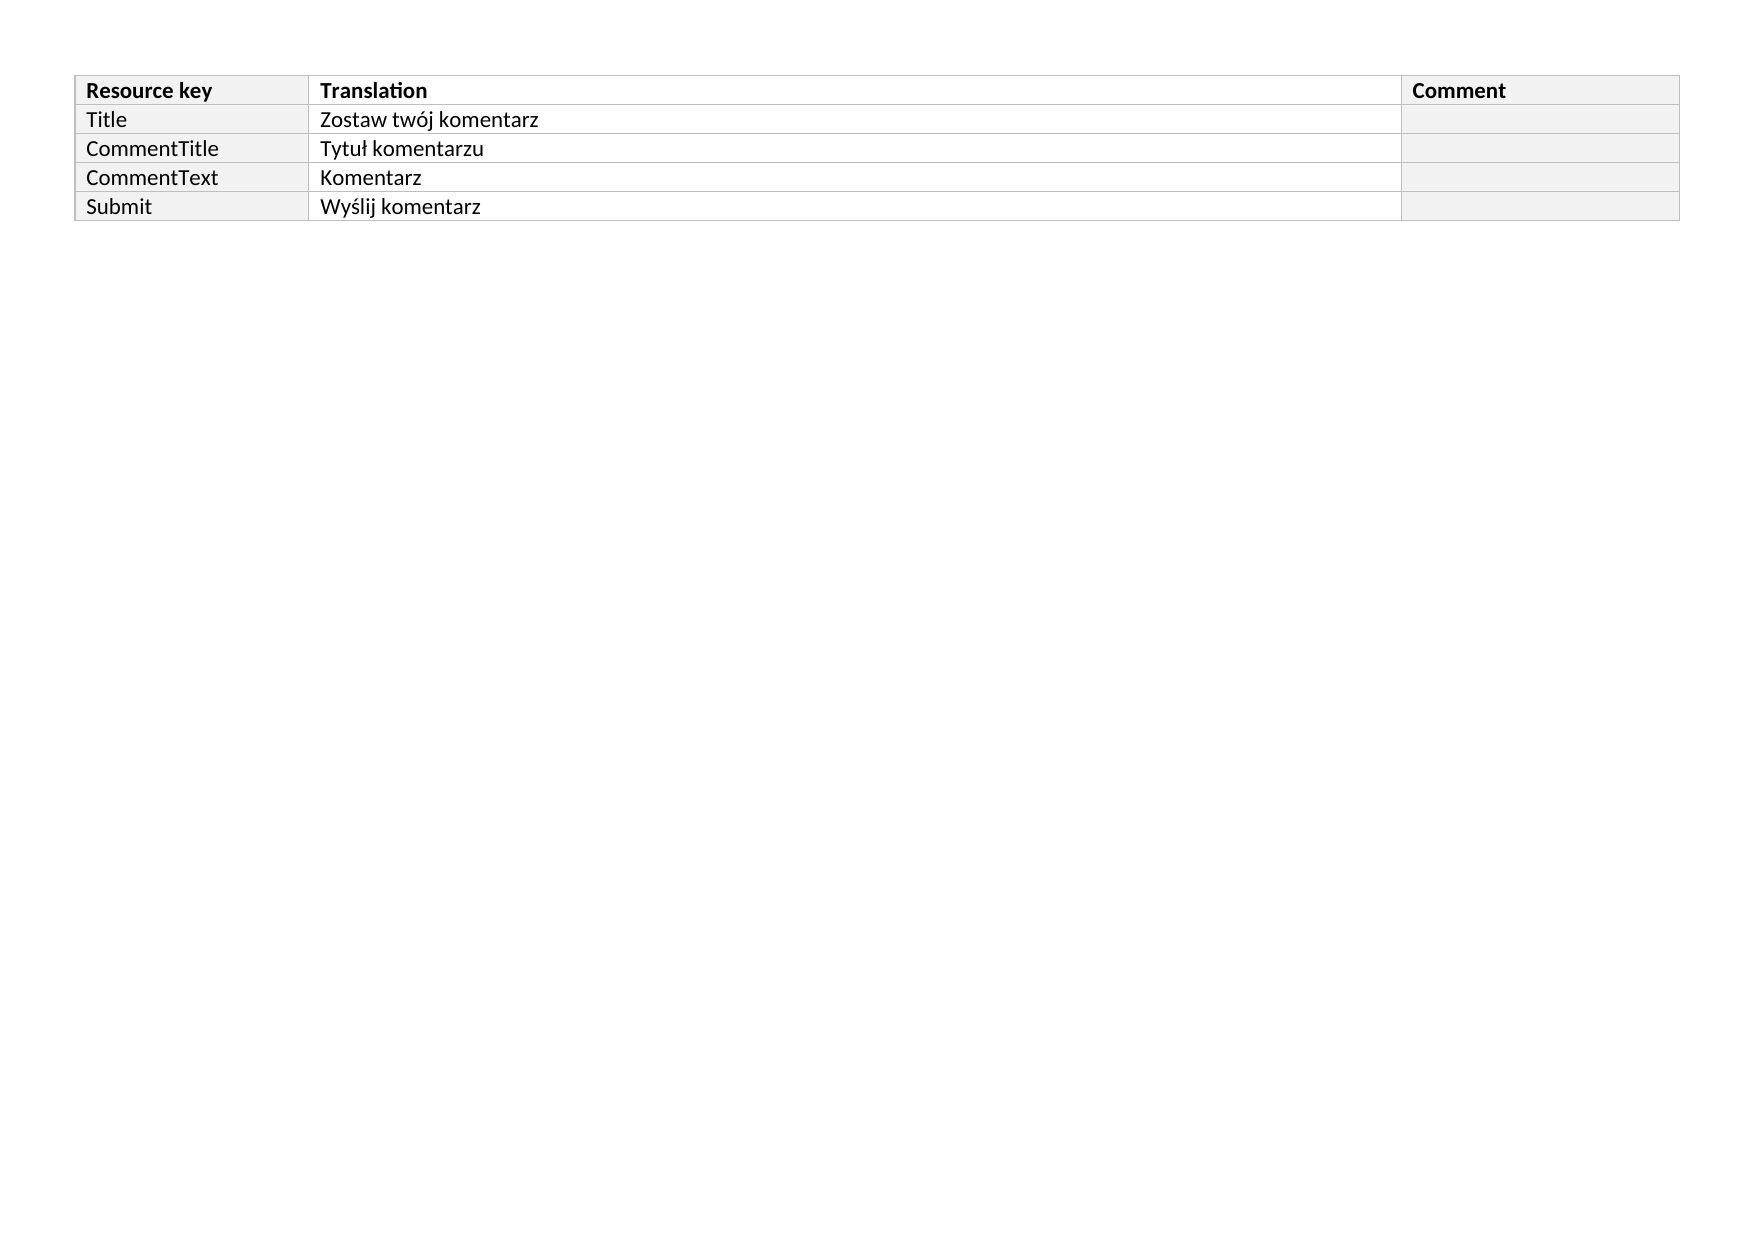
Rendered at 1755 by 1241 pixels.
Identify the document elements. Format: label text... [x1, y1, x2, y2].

table_cell Tytuł komentarzu [309, 134, 1401, 162]
table_cell CommentText [76, 163, 308, 191]
table_cell [1402, 163, 1679, 191]
table_cell Wyślij komentarz [309, 192, 1401, 220]
table_cell Zostaw twój komentarz [309, 105, 1401, 133]
table_cell Komentarz [309, 163, 1401, 191]
table_cell [1402, 192, 1679, 220]
table_header Comment [1402, 76, 1679, 104]
table_cell Submit [76, 192, 308, 220]
table_cell [1402, 134, 1679, 162]
table_header Translation [309, 76, 1401, 104]
table_cell CommentTitle [76, 134, 308, 162]
table_header Resource key [76, 76, 308, 104]
table_cell Title [76, 105, 308, 133]
table_cell [1402, 105, 1679, 133]
